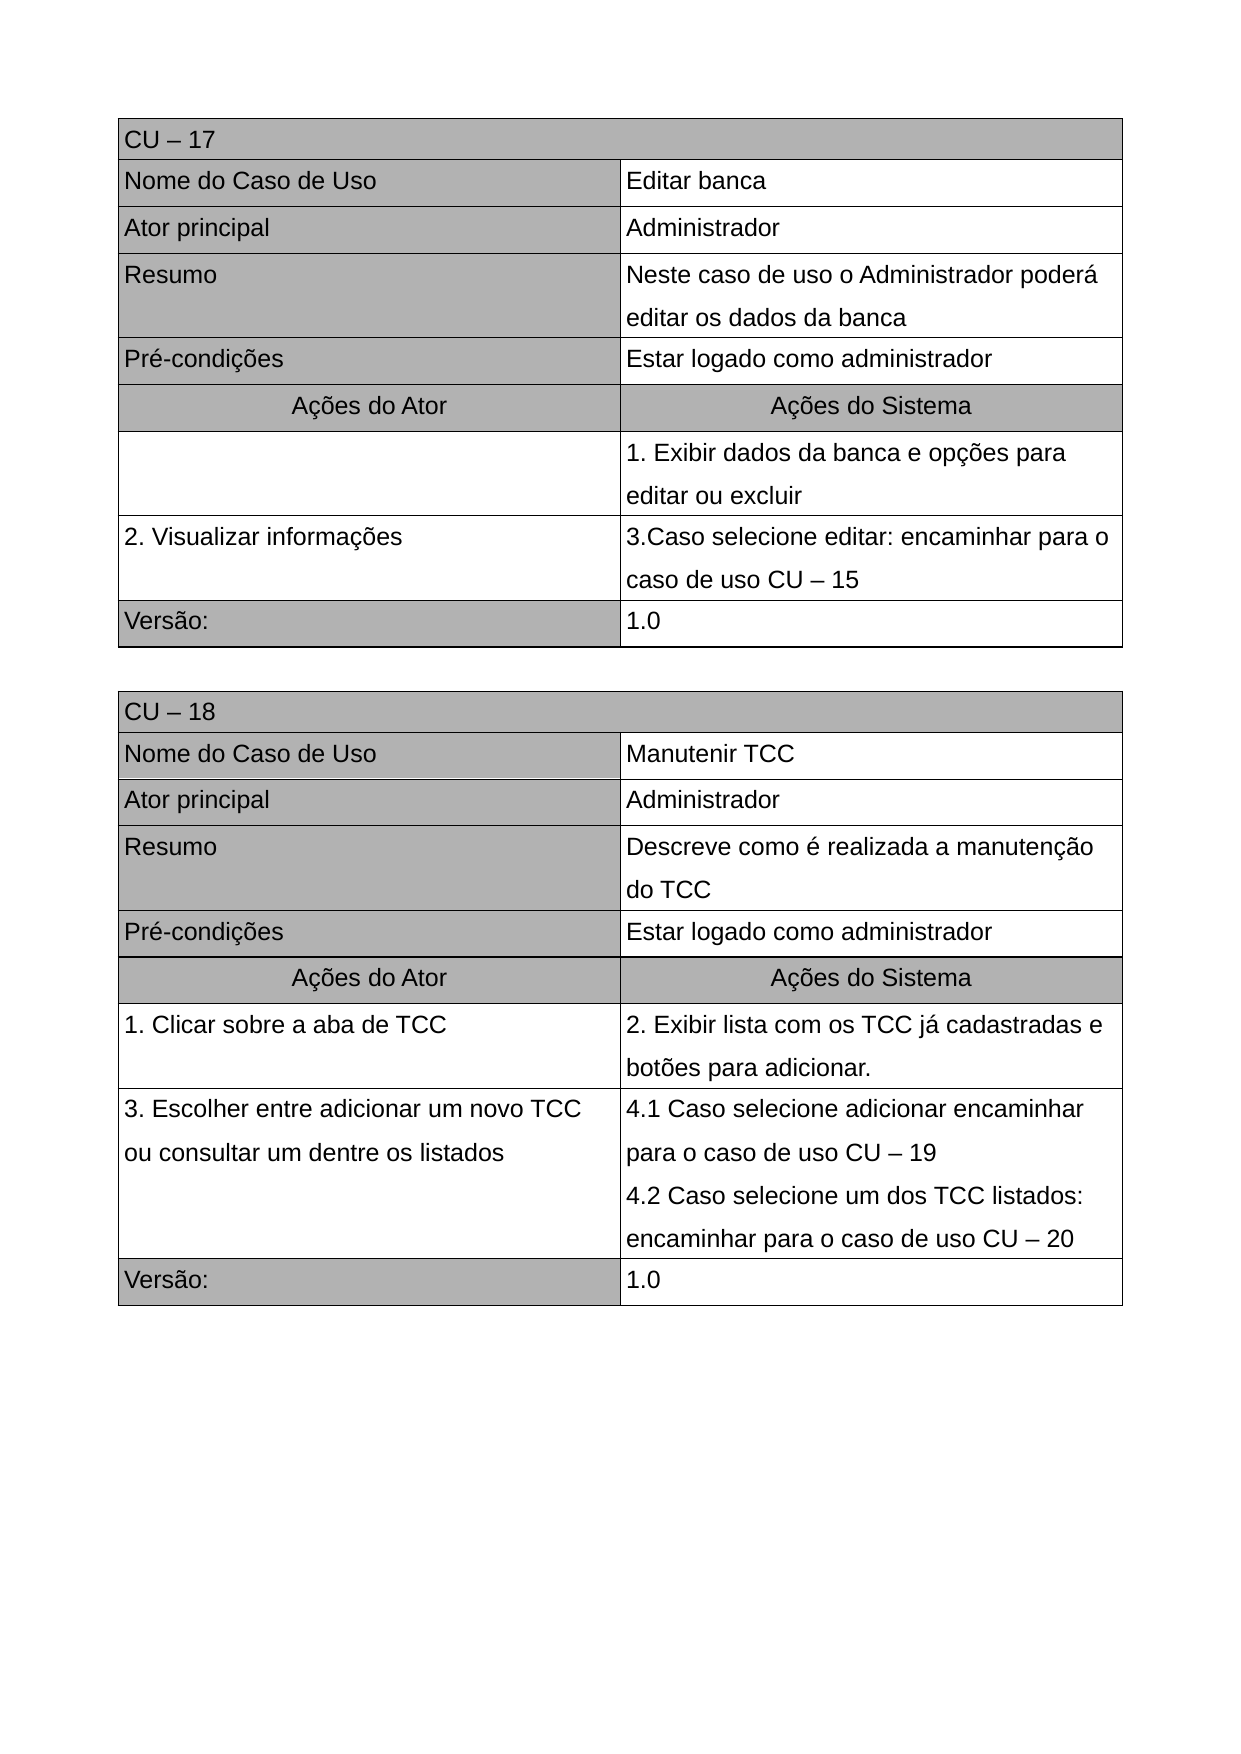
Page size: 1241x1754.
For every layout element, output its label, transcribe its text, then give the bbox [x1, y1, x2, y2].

table_cell Pré-condições [119, 911, 620, 956]
table_cell Ações do Ator [119, 385, 620, 431]
table_cell Neste caso de uso o Administrador poderá editar os dados da banca [621, 254, 1122, 337]
table_cell 1.0 [621, 1259, 1122, 1305]
table_cell Ações do Sistema [621, 958, 1122, 1003]
table_cell Resumo [119, 254, 620, 337]
table_cell Nome do Caso de Uso [119, 160, 620, 206]
table_cell [119, 432, 620, 515]
table_cell Versão: [119, 1259, 620, 1305]
table_cell 4.1 Caso selecione adicionar encaminhar para o caso de uso CU – 19 4.2 Caso selecione um dos TCC listados: encaminhar para o caso de uso CU – 20 [621, 1089, 1122, 1258]
table_cell Estar logado como administrador [621, 338, 1122, 384]
table_cell Ator principal [119, 207, 620, 253]
table_cell Administrador [621, 207, 1122, 253]
table_cell 2. Visualizar informações [119, 516, 620, 599]
table_cell Administrador [621, 780, 1122, 825]
table_cell Manutenir TCC [621, 733, 1122, 778]
table_cell 3.Caso selecione editar: encaminhar para o caso de uso CU – 15 [621, 516, 1122, 599]
table_header CU – 18 [119, 692, 1122, 732]
table_cell Descreve como é realizada a manutenção do TCC [621, 826, 1122, 910]
table_cell 1. Exibir dados da banca e opções para editar ou excluir [621, 432, 1122, 515]
table_cell Ações do Sistema [621, 385, 1122, 431]
table_cell 2. Exibir lista com os TCC já cadastradas e botões para adicionar. [621, 1004, 1122, 1088]
table_cell Editar banca [621, 160, 1122, 206]
table_cell Pré-condições [119, 338, 620, 384]
table_cell Versão: [119, 601, 620, 646]
table_cell Ator principal [119, 780, 620, 825]
table_cell 1.0 [621, 601, 1122, 646]
table_cell Nome do Caso de Uso [119, 733, 620, 778]
table_header CU – 17 [119, 119, 1122, 159]
table_cell 3. Escolher entre adicionar um novo TCC ou consultar um dentre os listados [119, 1089, 620, 1258]
table_cell Estar logado como administrador [621, 911, 1122, 956]
table_cell 1. Clicar sobre a aba de TCC [119, 1004, 620, 1088]
table_cell Ações do Ator [119, 958, 620, 1003]
table_cell Resumo [119, 826, 620, 910]
